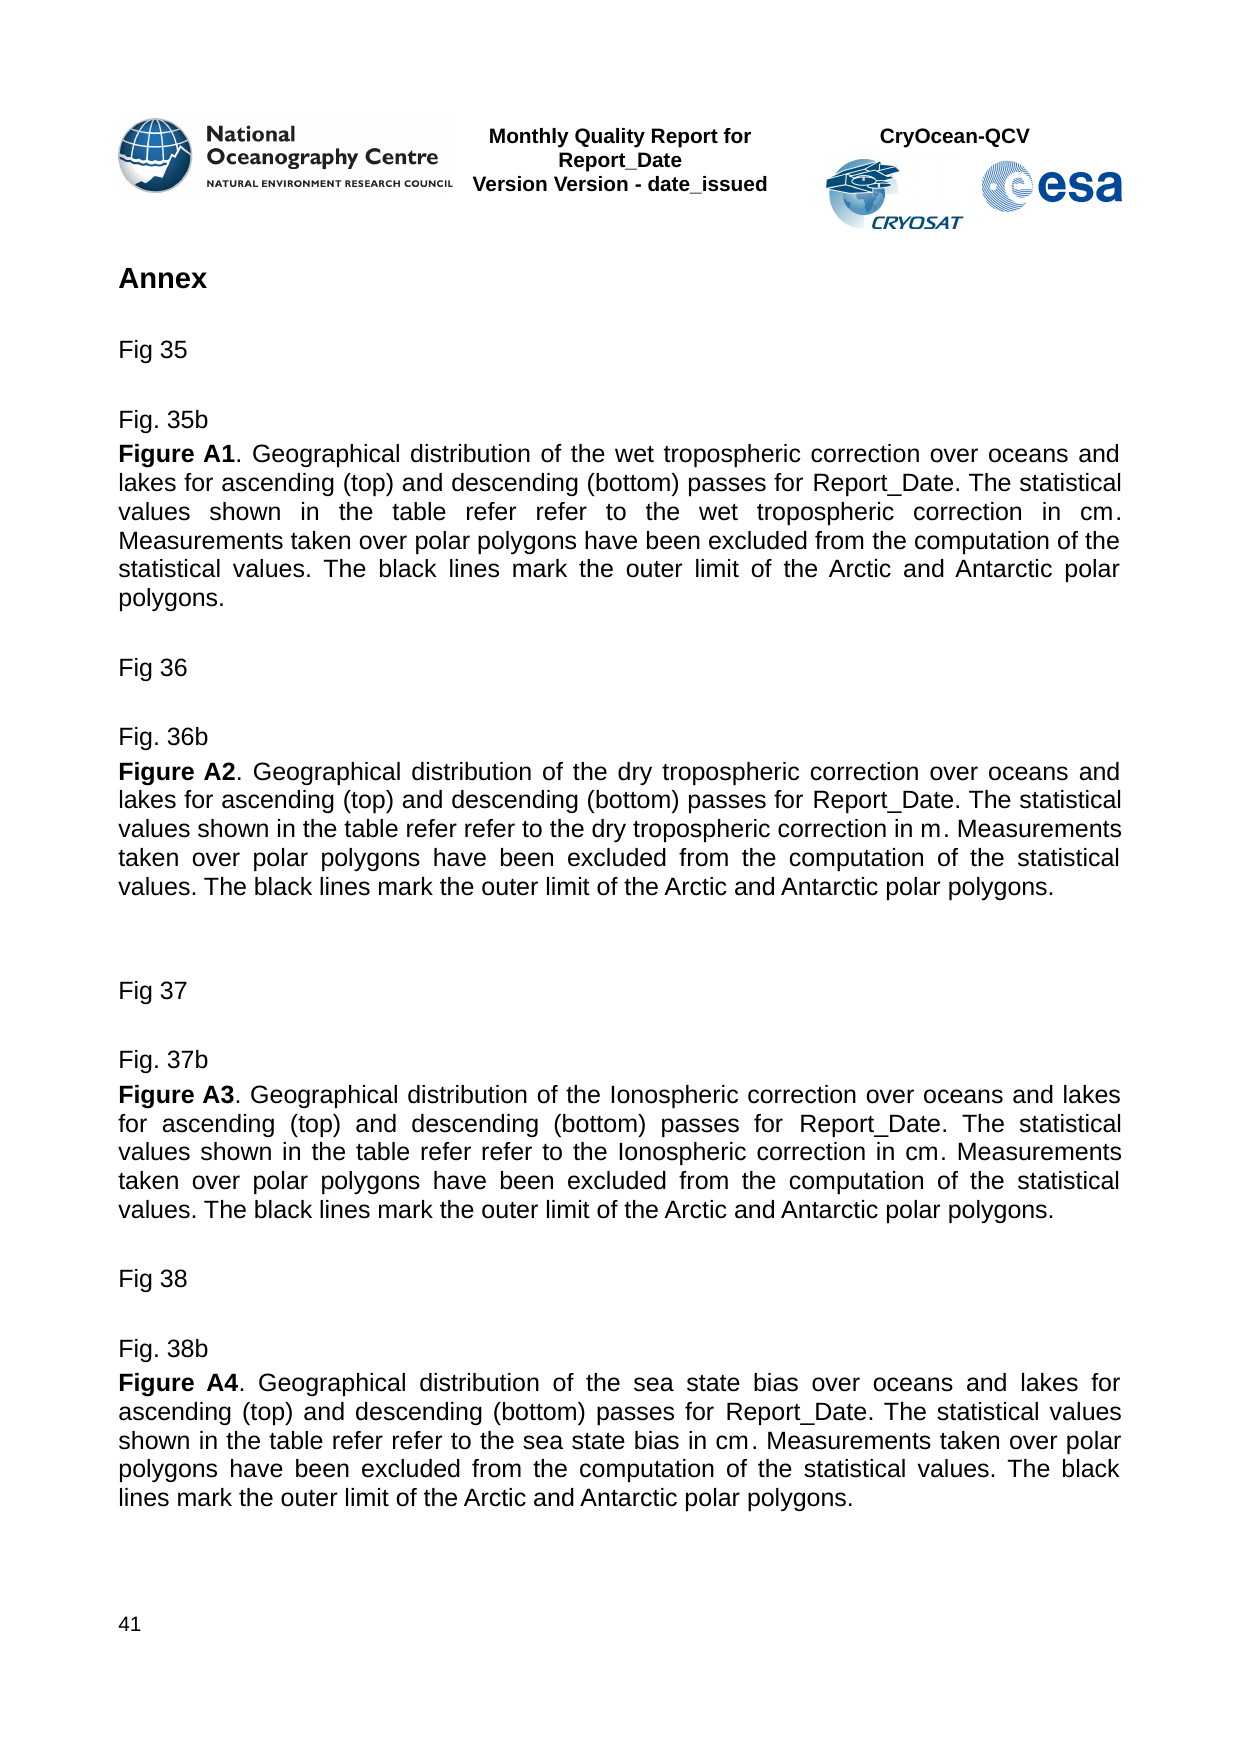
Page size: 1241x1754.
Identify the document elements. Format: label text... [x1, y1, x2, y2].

text Figure A3. Geographical distribution of the Ionospheric correction over oceans and lakes for ascending (top) and descending (bottom) passes for Report_Date. The statistical values shown in the table refer refer to the Ionospheric correction in cm. Measurements taken over polar polygons have been excluded from the computation of the statistical values. The black lines mark the outer limit of the Arctic and Antarctic polar polygons. [118, 1080, 1122, 1223]
text Fig 38 [118, 1264, 1122, 1293]
text Fig. 38b [118, 1333, 1122, 1362]
text Figure A1. Geographical distribution of the wet tropospheric correction over oceans and lakes for ascending (top) and descending (bottom) passes for Report_Date. The statistical values shown in the table refer refer to the wet tropospheric correction in cm. Measurements taken over polar polygons have been excluded from the computation of the statistical values. The black lines mark the outer limit of the Arctic and Antarctic polar polygons. [118, 439, 1122, 612]
text Fig. 37b [118, 1045, 1122, 1074]
text Fig. 35b [118, 405, 1122, 433]
picture [981, 159, 1123, 212]
picture [826, 159, 964, 229]
text Fig 35 [118, 335, 1122, 364]
text Figure A2. Geographical distribution of the dry tropospheric correction over oceans and lakes for ascending (top) and descending (bottom) passes for Report_Date. The statistical values shown in the table refer refer to the dry tropospheric correction in m. Measurements taken over polar polygons have been excluded from the computation of the statistical values. The black lines mark the outer limit of the Arctic and Antarctic polar polygons. [118, 757, 1122, 900]
text Fig. 36b [118, 722, 1122, 751]
text Fig 37 [118, 976, 1122, 1004]
text Fig 36 [118, 653, 1122, 681]
picture [118, 118, 453, 193]
text Annex [118, 261, 1122, 295]
text Figure A4. Geographical distribution of the sea state bias over oceans and lakes for ascending (top) and descending (bottom) passes for Report_Date. The statistical values shown in the table refer refer to the sea state bias in cm. Measurements taken over polar polygons have been excluded from the computation of the statistical values. The black lines mark the outer limit of the Arctic and Antarctic polar polygons. [118, 1368, 1122, 1512]
